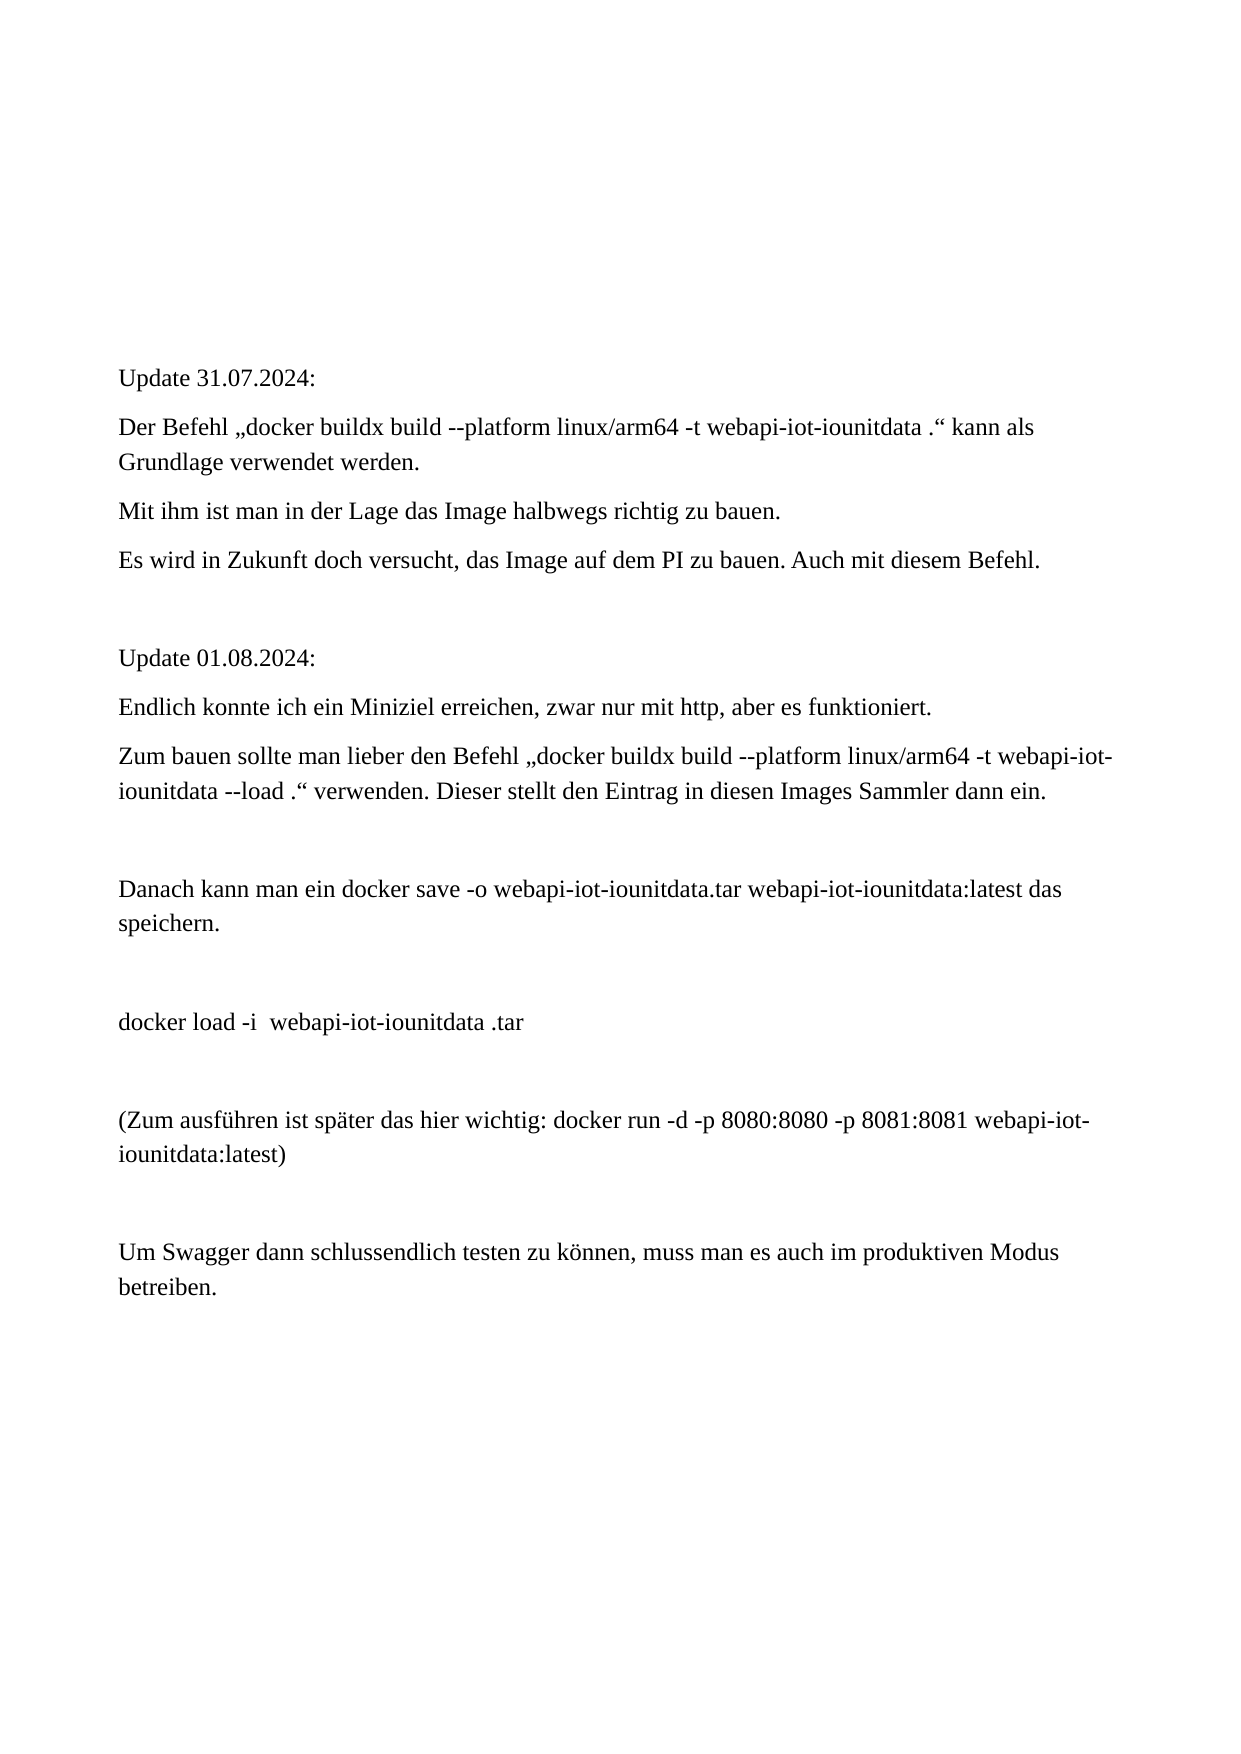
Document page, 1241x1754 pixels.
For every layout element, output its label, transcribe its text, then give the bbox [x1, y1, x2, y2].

text docker load -i webapi-iot-iounitdata .tar [118, 1007, 1122, 1035]
text (Zum ausführen ist später das hier wichtig: docker run -d -p 8080:8080 -p 8081:8081 webapi-iot-iounitdata:latest) [118, 1105, 1122, 1168]
text Update 01.08.2024: [118, 643, 1122, 672]
text Zum bauen sollte man lieber den Befehl „docker buildx build --platform linux/arm64 -t webapi-iot-iounitdata --load .“ verwenden. Dieser stellt den Eintrag in diesen Images Sammler dann ein. [118, 741, 1122, 804]
text Es wird in Zukunft doch versucht, das Image auf dem PI zu bauen. Auch mit diesem Befehl. [118, 545, 1122, 574]
text Update 31.07.2024: [118, 363, 1122, 392]
text Der Befehl „docker buildx build --platform linux/arm64 -t webapi-iot-iounitdata .“ kann als Grundlage verwendet werden. [118, 412, 1122, 476]
text Danach kann man ein docker save -o webapi-iot-iounitdata.tar webapi-iot-iounitdata:latest das speichern. [118, 874, 1122, 937]
text Um Swagger dann schlussendlich testen zu können, muss man es auch im produktiven Modus betreiben. [118, 1237, 1122, 1301]
text Mit ihm ist man in der Lage das Image halbwegs richtig zu bauen. [118, 496, 1122, 525]
text Endlich konnte ich ein Miniziel erreichen, zwar nur mit http, aber es funktioniert. [118, 692, 1122, 721]
